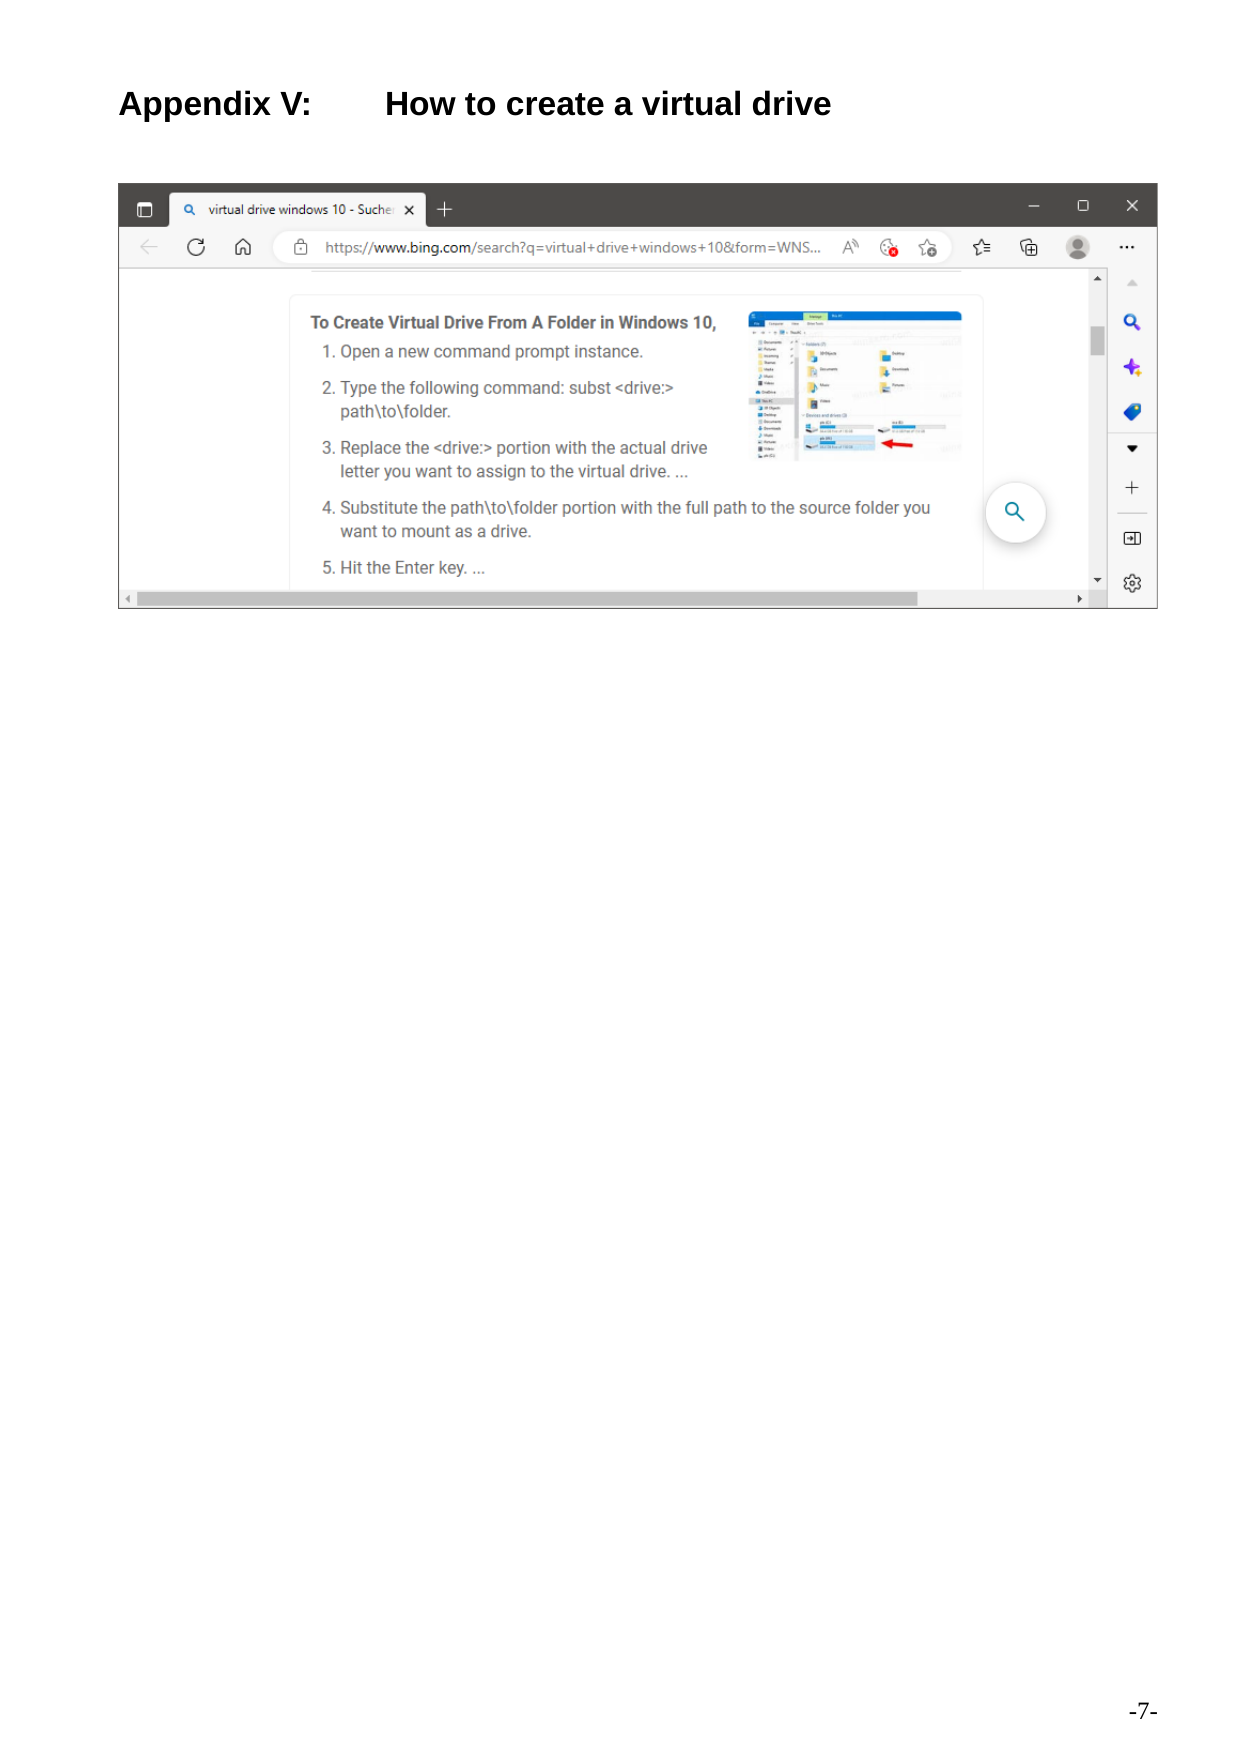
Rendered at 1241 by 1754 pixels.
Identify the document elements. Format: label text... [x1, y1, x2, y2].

subtitle Appendix V: How to create a virtual drive [118, 84, 1157, 123]
picture [118, 183, 1158, 609]
